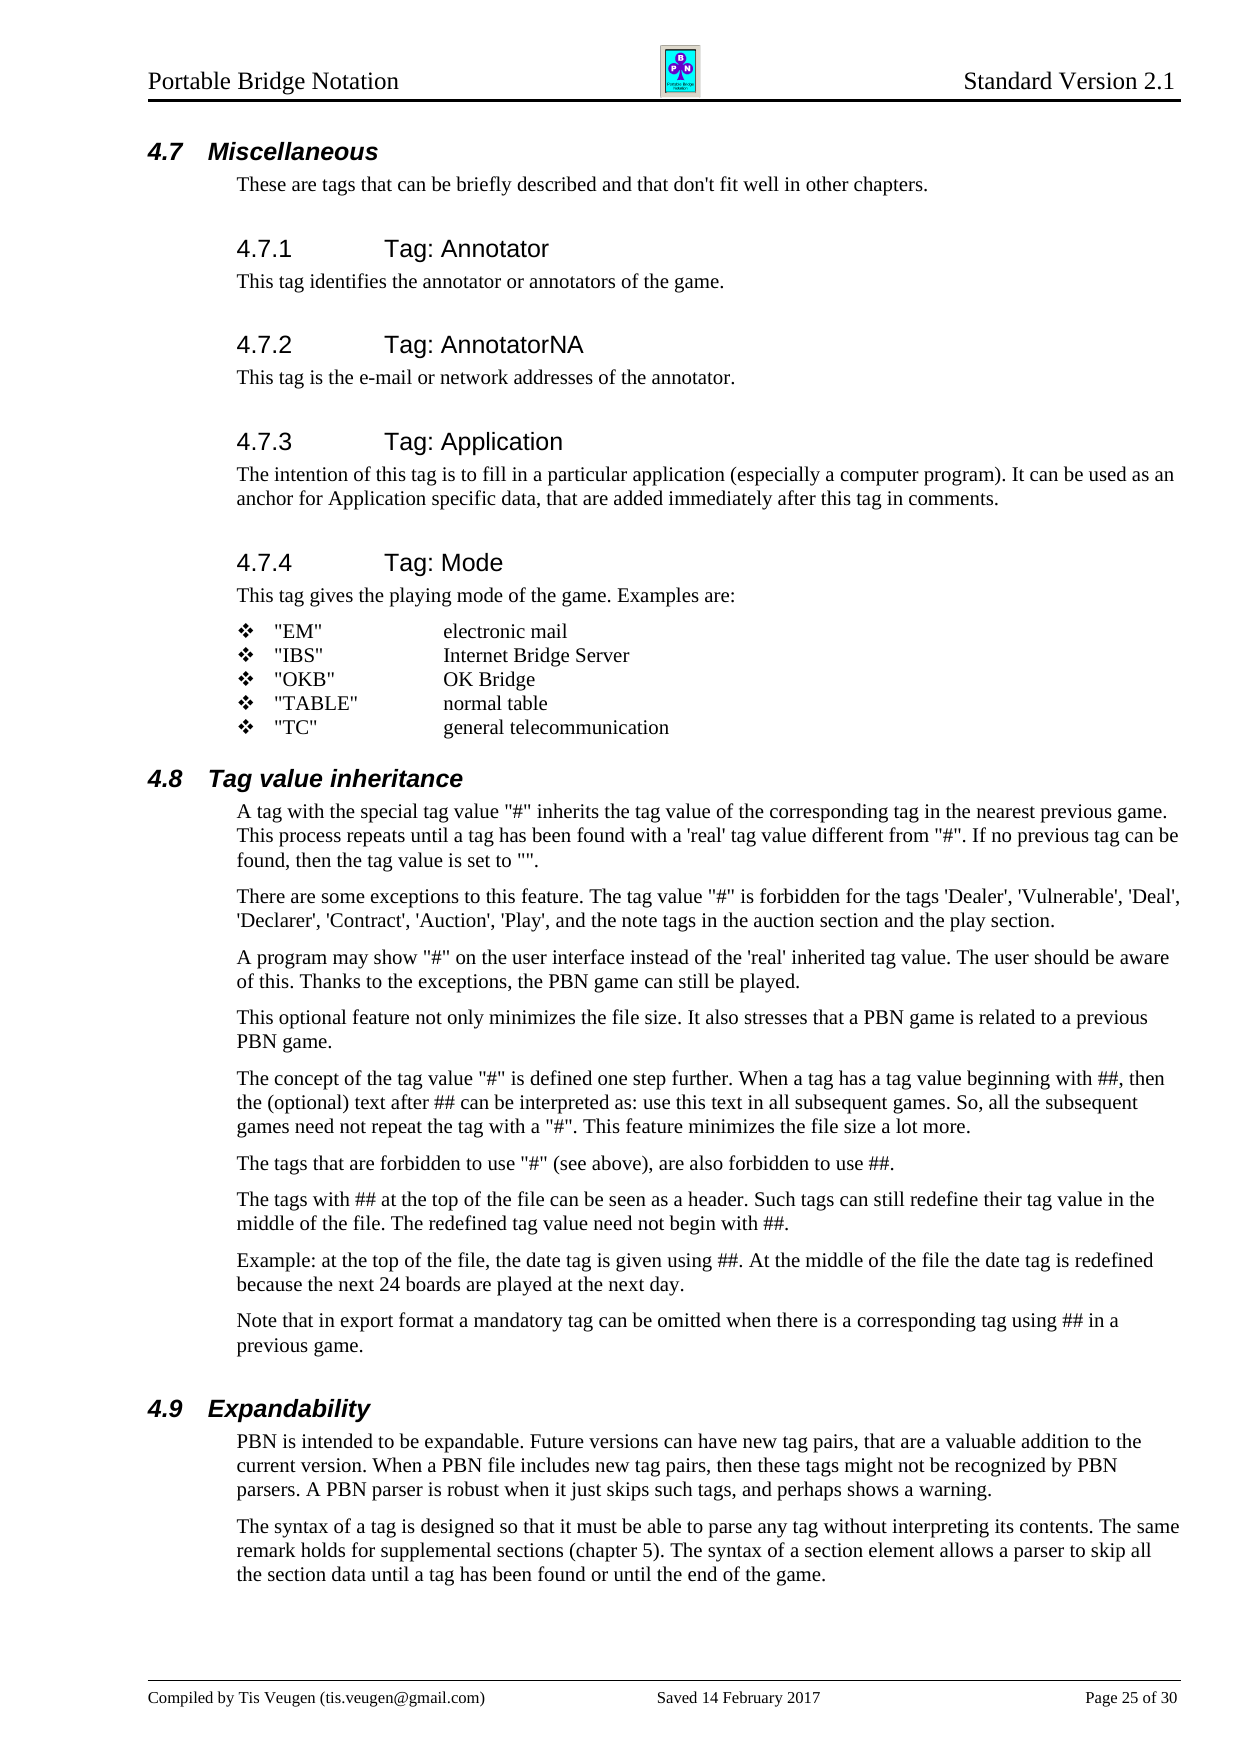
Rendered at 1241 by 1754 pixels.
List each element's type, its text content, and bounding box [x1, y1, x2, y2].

text This tag is the e-mail or network addresses of the annotator. [236, 365, 1181, 389]
text There are some exceptions to this feature. The tag value "#" is forbidden for the tags 'Dealer', 'Vulnerable', 'Deal', 'Declarer', 'Contract', 'Auction', 'Play', and the note tags in the auction section and the play section. [236, 884, 1181, 932]
text The tags that are forbidden to use "#" (see above), are also forbidden to use ##. [236, 1151, 1181, 1175]
text The tags with ## at the top of the file can be seen as a header. Such tags can still redefine their tag value in the middle of the file. The redefined tag value need not begin with ##. [236, 1187, 1181, 1235]
text PBN is intended to be expandable. Future versions can have new tag pairs, that are a valuable addition to the current version. When a PBN file includes new tag pairs, then these tags might not be recognized by PBN parsers. A PBN parser is robust when it just skips such tags, and perhaps shows a warning. [236, 1429, 1181, 1501]
text The concept of the tag value "#" is defined one step further. When a tag has a tag value beginning with ##, then the (optional) text after ## can be interpreted as: use this text in all subsequent games. So, all the subsequent games need not repeat the tag with a "#". This feature minimizes the file size a lot more. [236, 1066, 1181, 1138]
list "TC" general telecommunication [236, 715, 1181, 739]
subtitle Expandability [148, 1394, 1181, 1423]
subtitle Miscellaneous [148, 137, 1181, 166]
text A tag with the special tag value "#" inherits the tag value of the corresponding tag in the nearest previous game. This process repeats until a tag has been found with a 'real' tag value different from "#". If no previous tag can be found, then the tag value is set to "". [236, 799, 1181, 872]
text These are tags that can be briefly described and that don't fit well in other chapters. [236, 172, 1181, 196]
text A program may show "#" on the user interface instead of the 'real' inherited tag value. The user should be aware of this. Thanks to the exceptions, the PBN game can still be played. [236, 945, 1181, 993]
text Example: at the top of the file, the date tag is given using ##. At the middle of the file the date tag is redefined because the next 24 boards are played at the next day. [236, 1248, 1181, 1296]
text The syntax of a tag is designed so that it must be able to parse any tag without interpreting its contents. The same remark holds for supplemental sections (chapter 5). The syntax of a section element allows a parser to skip all the section data until a tag has been found or until the end of the game. [236, 1514, 1181, 1586]
text This optional feature not only minimizes the file size. It also stresses that a PBN game is related to a previous PBN game. [236, 1005, 1181, 1053]
list "IBS" Internet Bridge Server [236, 643, 1181, 667]
text The intention of this tag is to fill in a particular application (especially a computer program). It can be used as an anchor for Application specific data, that are added immediately after this tag in comments. [236, 462, 1181, 510]
subtitle Tag value inheritance [148, 764, 1181, 793]
subtitle Tag: Annotator [236, 234, 1181, 262]
list "EM" electronic mail [236, 619, 1181, 643]
text This tag identifies the annotator or annotators of the game. [236, 269, 1181, 293]
text This tag gives the playing mode of the game. Examples are: [236, 582, 1181, 607]
text Note that in export format a mandatory tag can be omitted when there is a corresponding tag using ## in a previous game. [236, 1308, 1181, 1357]
subtitle Tag: Mode [236, 547, 1181, 576]
subtitle Tag: AnnotatorNA [236, 330, 1181, 359]
list "OKB" OK Bridge [236, 667, 1181, 691]
list "TABLE" normal table [236, 691, 1181, 715]
subtitle Tag: Application [236, 427, 1181, 456]
